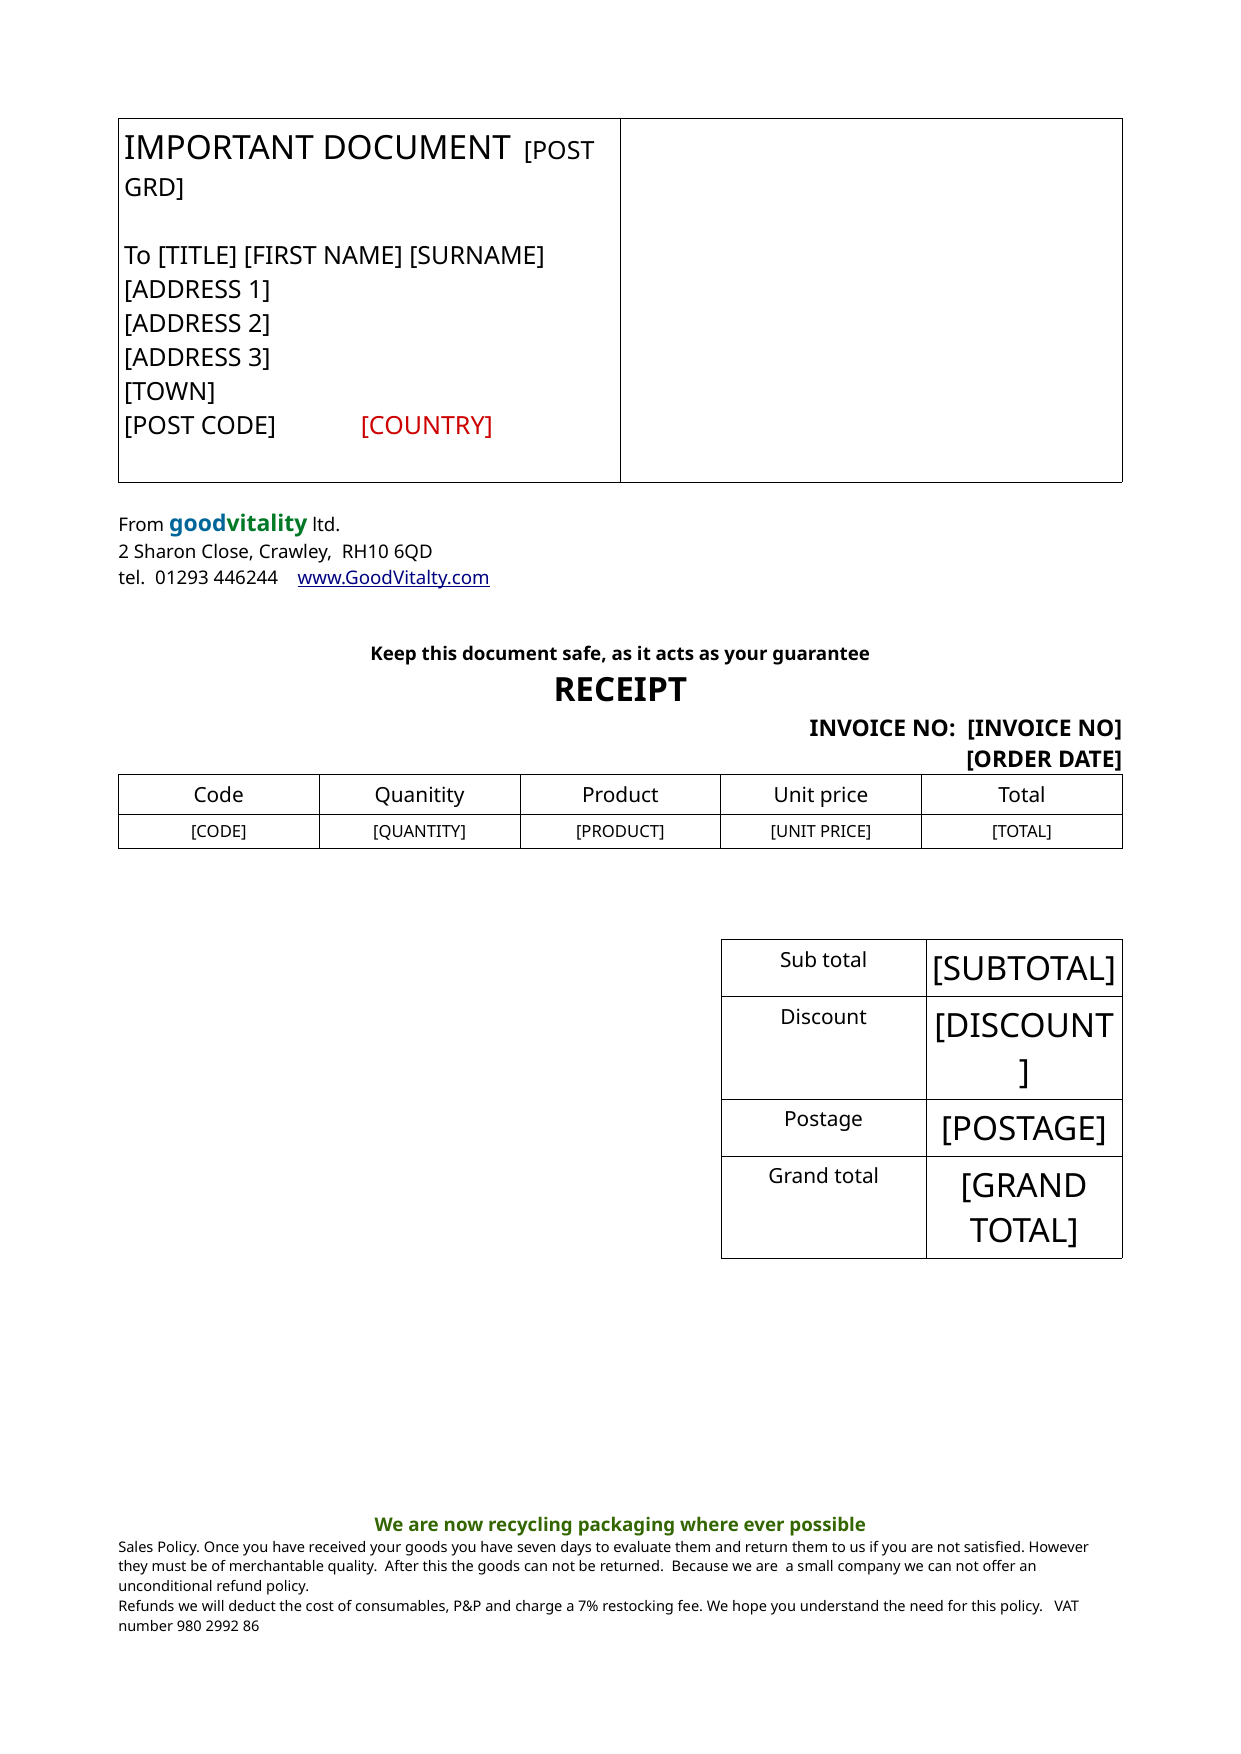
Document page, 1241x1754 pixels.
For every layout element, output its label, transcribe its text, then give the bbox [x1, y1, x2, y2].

table_cell [POSTAGE] [927, 1100, 1122, 1156]
table_header IMPORTANT DOCUMENT [POST GRD] To [TITLE] [FIRST NAME] [SURNAME] [ADDRESS 1] [ADDRESS 2] [ADDRESS 3] [TOWN] [POST CODE] [COUNTRY] [119, 119, 620, 482]
table_cell Discount [722, 997, 926, 1099]
table_cell [UNIT PRICE] [721, 815, 921, 848]
table_header [621, 119, 1122, 482]
table_header Quanitity [320, 775, 520, 814]
table_header Total [922, 775, 1122, 814]
table_cell [PRODUCT] [521, 815, 720, 848]
table_header Sub total [722, 940, 926, 996]
table_header Code [119, 775, 319, 814]
table_header Unit price [721, 775, 921, 814]
table_cell Postage [722, 1100, 926, 1156]
table_header Product [521, 775, 720, 814]
table_cell [CODE] [119, 815, 319, 848]
table_cell Grand total [722, 1157, 926, 1258]
text From goodvitality ltd. [118, 507, 1122, 538]
text INVOICE NO: [INVOICE NO] [118, 712, 1122, 743]
text RECEIPT [118, 666, 1122, 712]
text [ORDER DATE] [118, 743, 1122, 774]
table_cell [TOTAL] [922, 815, 1122, 848]
text tel. 01293 446244 www.GoodVitalty.com [118, 564, 1122, 589]
text 2 Sharon Close, Crawley, RH10 6QD [118, 538, 1122, 564]
table_header [SUBTOTAL] [927, 940, 1122, 996]
table_cell [QUANTITY] [320, 815, 520, 848]
table_cell [DISCOUNT] [927, 997, 1122, 1099]
table_cell [GRAND TOTAL] [927, 1157, 1122, 1258]
text Keep this document safe, as it acts as your guarantee [118, 641, 1122, 666]
